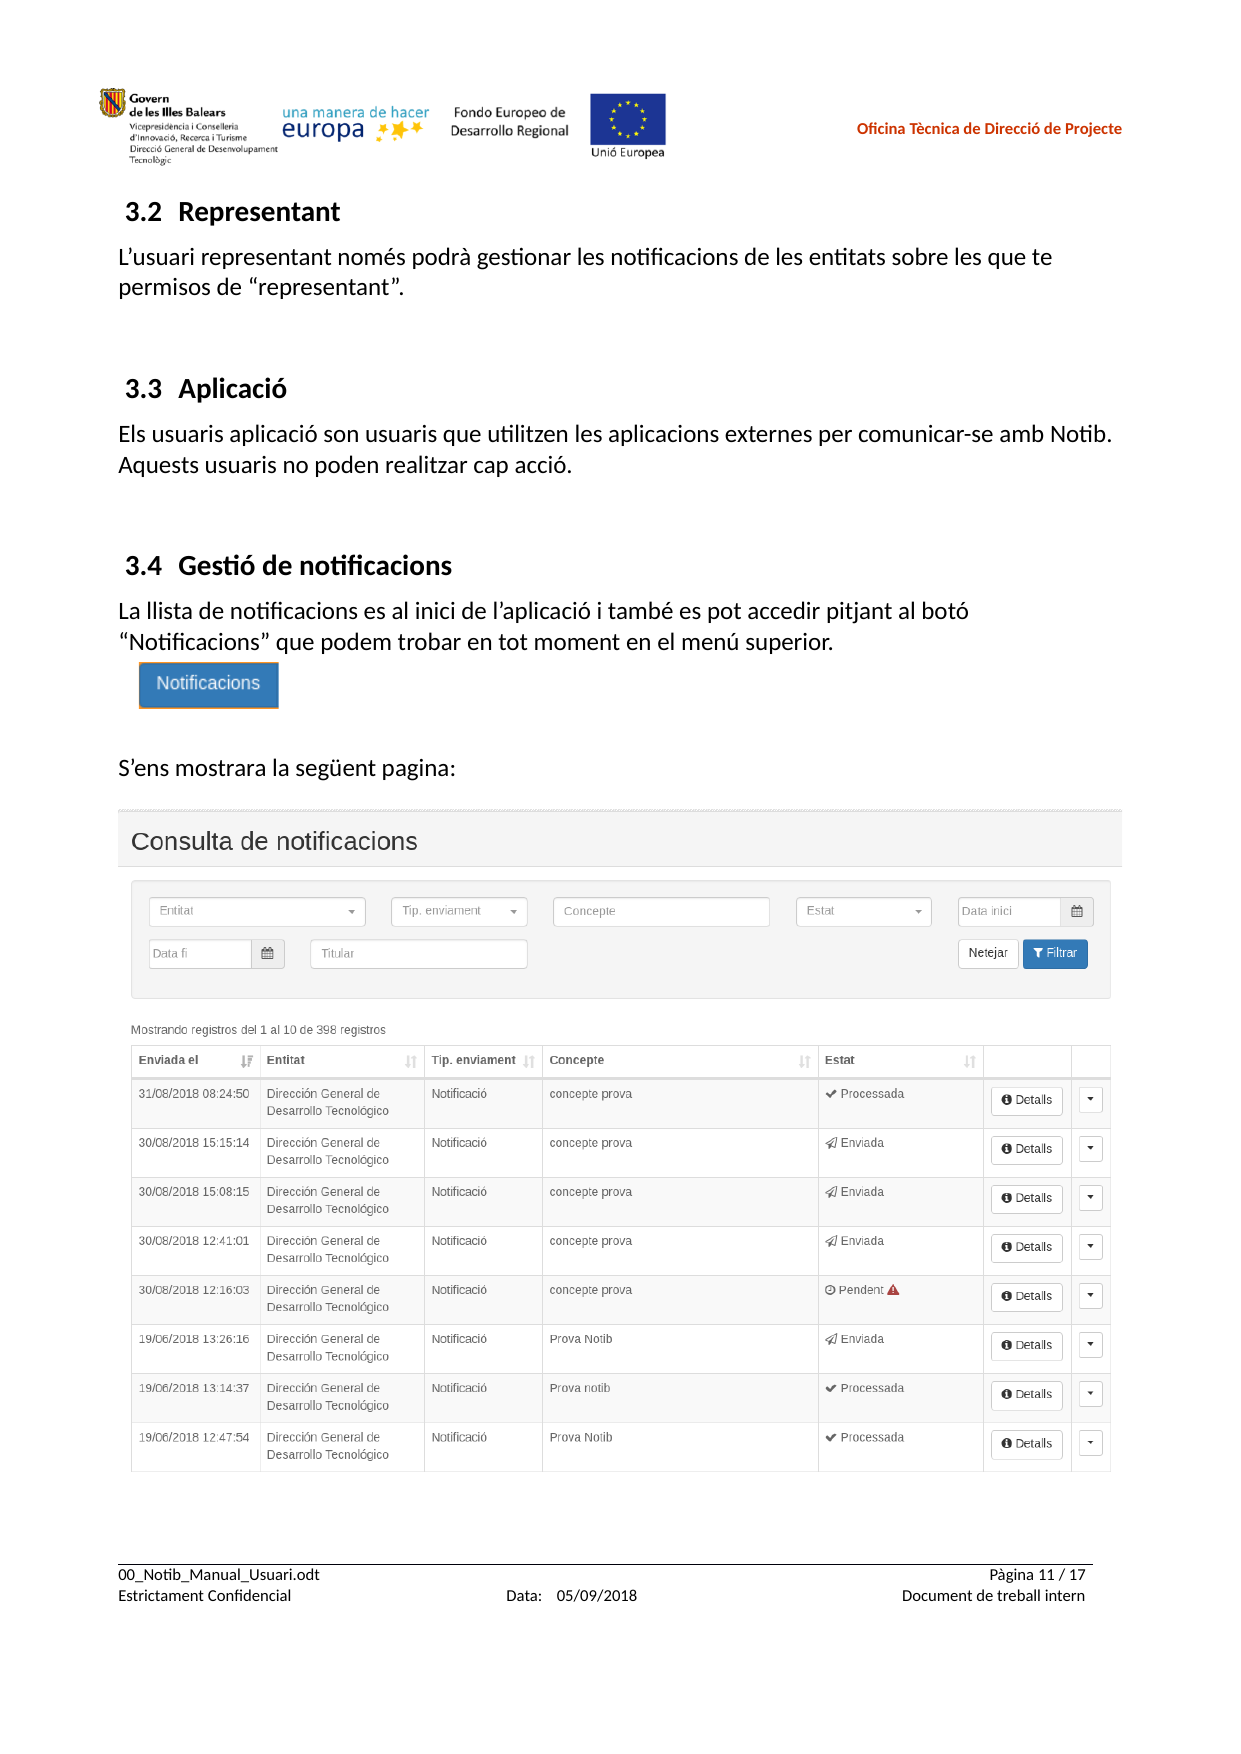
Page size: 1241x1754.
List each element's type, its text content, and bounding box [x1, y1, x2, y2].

text La llista de notificacions es al inici de l’aplicació i també es pot accedir pitjant al botó “Notificacions” que podem trobar en tot moment en el menú superior. [118, 595, 1122, 656]
subtitle Representant [118, 193, 1122, 228]
text Els usuaris aplicació son usuaris que utilitzen les aplicacions externes per comunicar-se amb Notib. Aquests usuaris no poden realitzar cap acció. [118, 418, 1122, 479]
picture [118, 809, 1123, 1472]
text L’usuari representant només podrà gestionar les notificacions de les entitats sobre les que te permisos de “representant”. [118, 241, 1122, 302]
subtitle Gestió de notificacions [118, 547, 1122, 583]
picture [99, 87, 668, 166]
subtitle Aplicació [118, 370, 1122, 406]
picture [138, 662, 279, 709]
text S’ens mostrara la següent pagina: [118, 752, 1122, 782]
